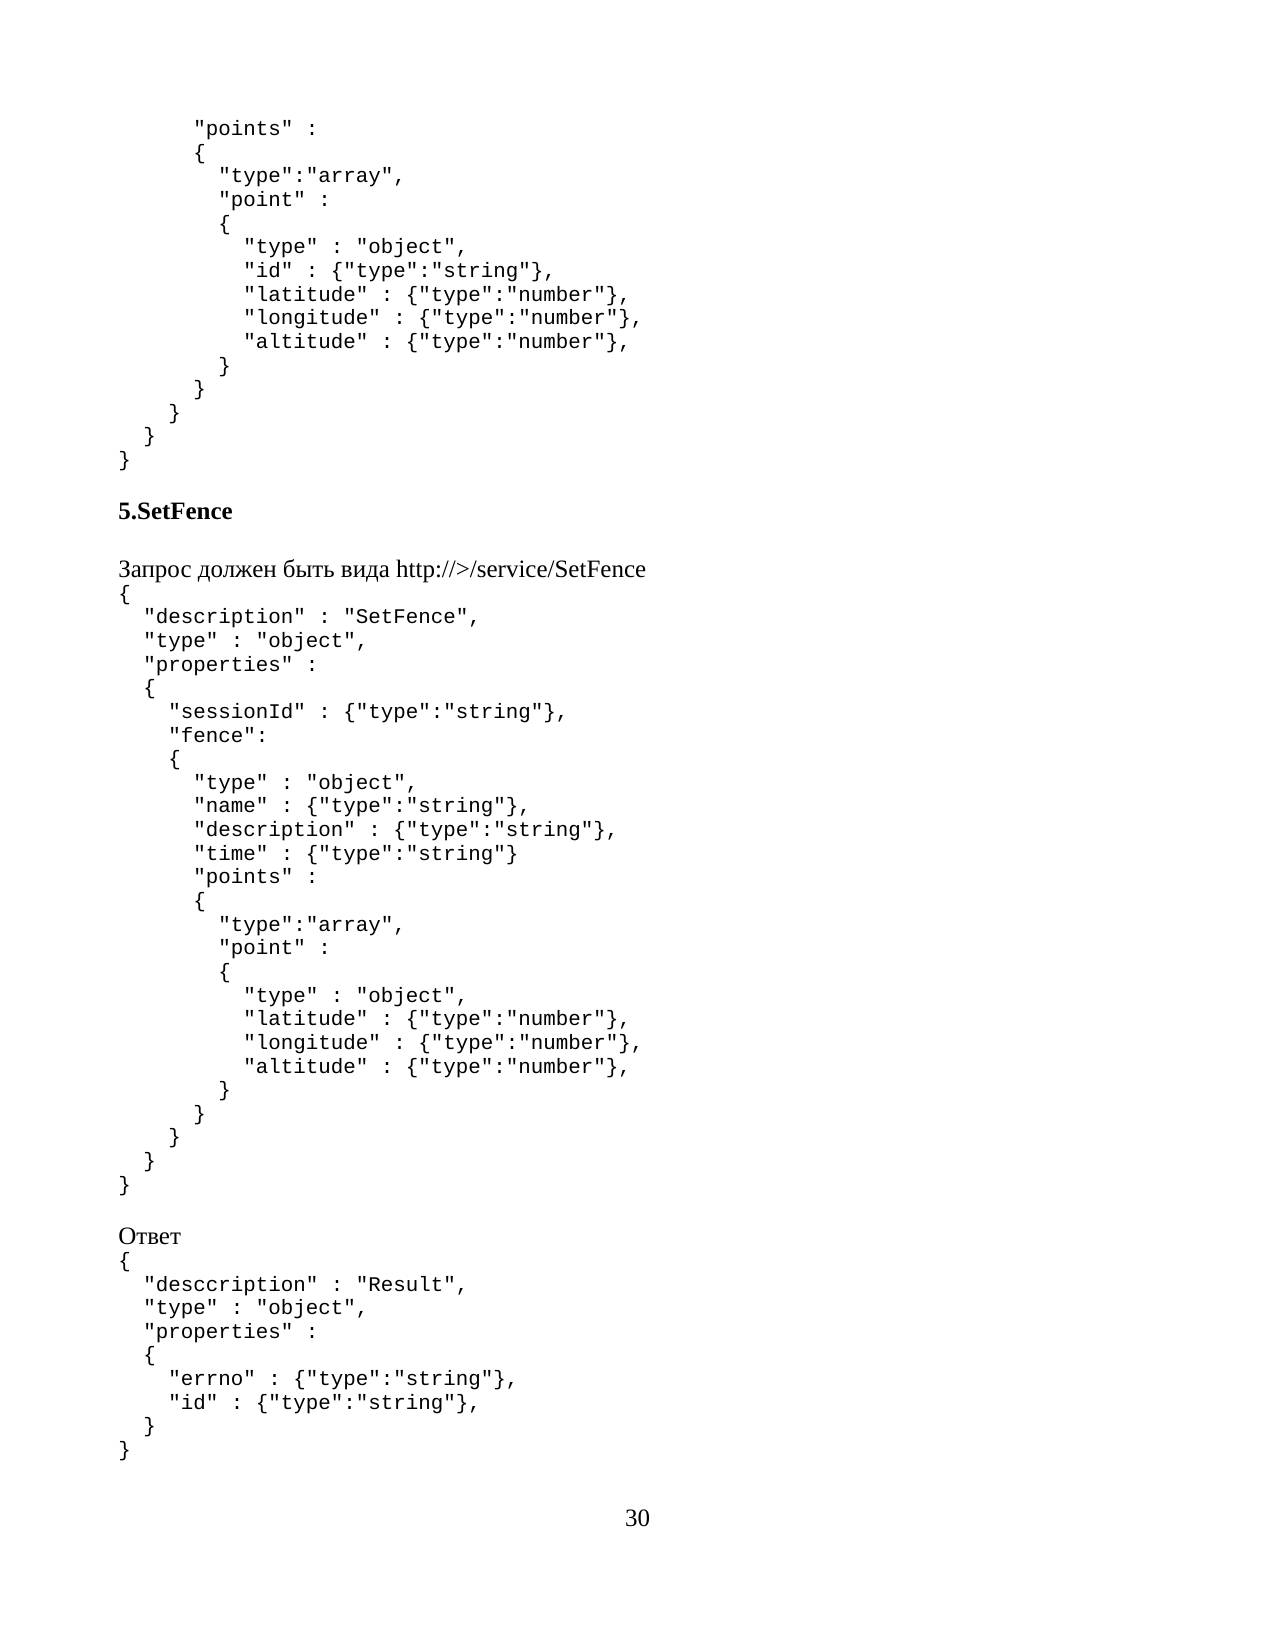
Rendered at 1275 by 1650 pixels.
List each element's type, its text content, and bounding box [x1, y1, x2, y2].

text "description" : "SetFence", [118, 606, 1157, 630]
text { [118, 1250, 1157, 1273]
text } [118, 1439, 1157, 1463]
text "type" : "object", [118, 630, 1157, 654]
text } [118, 354, 1157, 378]
text "name" : {"type":"string"}, [118, 796, 1157, 819]
text "type" : "object", [118, 1297, 1157, 1321]
text { [118, 961, 1157, 985]
text "fence": [118, 724, 1157, 748]
text "type" : "object", [118, 236, 1157, 260]
text "longitude" : {"type":"number"}, [118, 307, 1157, 331]
text } [118, 1103, 1157, 1127]
text { [118, 890, 1157, 914]
text "type" : "object", [118, 772, 1157, 796]
text Запрос должен быть вида http://>/service/SetFence [118, 554, 1157, 583]
text "latitude" : {"type":"number"}, [118, 1008, 1157, 1032]
text { [118, 748, 1157, 772]
text { [118, 583, 1157, 606]
text } [118, 426, 1157, 449]
text "description" : {"type":"string"}, [118, 819, 1157, 843]
text { [118, 213, 1157, 236]
text 5.SetFence [118, 496, 1157, 525]
text "points" : [118, 866, 1157, 890]
text "sessionId" : {"type":"string"}, [118, 701, 1157, 724]
text "altitude" : {"type":"number"}, [118, 1056, 1157, 1079]
text "longitude" : {"type":"number"}, [118, 1032, 1157, 1056]
text "errno" : {"type":"string"}, [118, 1368, 1157, 1392]
text "points" : [118, 118, 1157, 142]
text "id" : {"type":"string"}, [118, 260, 1157, 284]
text "time" : {"type":"string"} [118, 843, 1157, 866]
text } [118, 1150, 1157, 1174]
text } [118, 449, 1157, 473]
text } [118, 1415, 1157, 1439]
text { [118, 677, 1157, 701]
text } [118, 1174, 1157, 1197]
text "id" : {"type":"string"}, [118, 1392, 1157, 1415]
text "type":"array", [118, 165, 1157, 189]
text "altitude" : {"type":"number"}, [118, 331, 1157, 354]
text "point" : [118, 937, 1157, 961]
text Ответ [118, 1221, 1157, 1250]
text "point" : [118, 189, 1157, 213]
text "type":"array", [118, 914, 1157, 937]
text { [118, 142, 1157, 165]
text "desccription" : "Result", [118, 1273, 1157, 1297]
text { [118, 1344, 1157, 1368]
text "properties" : [118, 654, 1157, 677]
text } [118, 1127, 1157, 1150]
text } [118, 1079, 1157, 1103]
text } [118, 378, 1157, 402]
text } [118, 402, 1157, 426]
text "latitude" : {"type":"number"}, [118, 284, 1157, 307]
text "properties" : [118, 1321, 1157, 1344]
text "type" : "object", [118, 985, 1157, 1008]
